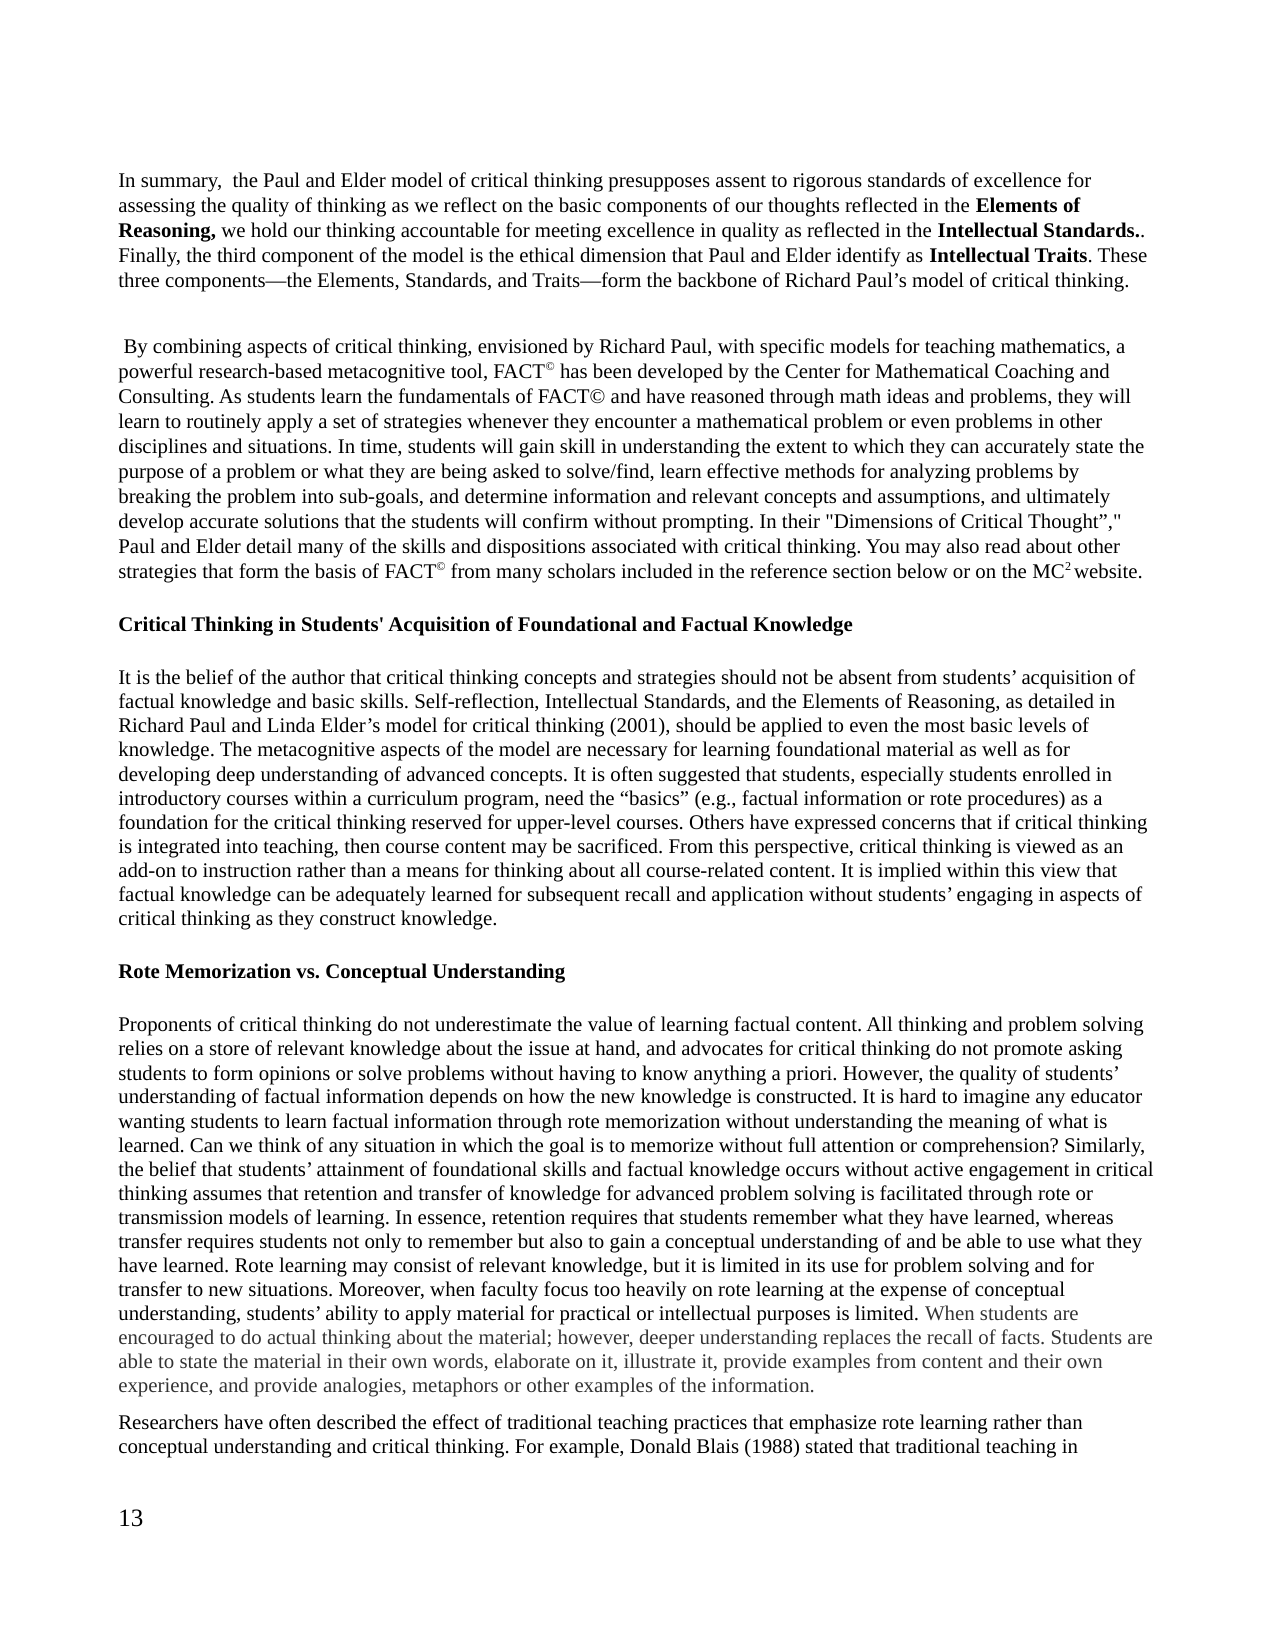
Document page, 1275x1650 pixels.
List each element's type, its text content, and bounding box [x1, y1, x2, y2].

text In summary, the Paul and Elder model of critical thinking presupposes assent to rigorous standards of excellence for assessing the quality of thinking as we reflect on the basic components of our thoughts reflected in the Elements of Reasoning, we hold our thinking accountable for meeting excellence in quality as reflected in the Intellectual Standards.. Finally, the third component of the model is the ethical dimension that Paul and Elder identify as Intellectual Traits. These three components—the Elements, Standards, and Traits—form the backbone of Richard Paul’s model of critical thinking. [118, 167, 1157, 292]
text Rote Memorization vs. Conceptual Understanding [118, 959, 1157, 983]
text Researchers have often described the effect of traditional teaching practices that emphasize rote learning rather than conceptual understanding and critical thinking. For example, Donald Blais (1988) stated that traditional teaching in [118, 1410, 1157, 1458]
text Proponents of critical thinking do not underestimate the value of learning factual content. All thinking and problem solving relies on a store of relevant knowledge about the issue at hand, and advocates for critical thinking do not promote asking students to form opinions or solve problems without having to know anything a priori. However, the quality of students’ understanding of factual information depends on how the new knowledge is constructed. It is hard to imagine any educator wanting students to learn factual information through rote memorization without understanding the meaning of what is learned. Can we think of any situation in which the goal is to memorize without full attention or comprehension? Similarly, the belief that students’ attainment of foundational skills and factual knowledge occurs without active engagement in critical thinking assumes that retention and transfer of knowledge for advanced problem solving is facilitated through rote or transmission models of learning. In essence, retention requires that students remember what they have learned, whereas transfer requires students not only to remember but also to gain a conceptual understanding of and be able to use what they have learned. Rote learning may consist of relevant knowledge, but it is limited in its use for problem solving and for transfer to new situations. Moreover, when faculty focus too heavily on rote learning at the expense of conceptual understanding, students’ ability to apply material for practical or intellectual purposes is limited. When students are encouraged to do actual thinking about the material; however, deeper understanding replaces the recall of facts. Students are able to state the material in their own words, elaborate on it, illustrate it, provide examples from content and their own experience, and provide analogies, metaphors or other examples of the information. [118, 1012, 1157, 1397]
text Critical Thinking in Students' Acquisition of Foundational and Factual Knowledge [118, 612, 1157, 636]
text It is the belief of the author that critical thinking concepts and strategies should not be absent from students’ acquisition of factual knowledge and basic skills. Self-reflection, Intellectual Standards, and the Elements of Reasoning, as detailed in Richard Paul and Linda Elder’s model for critical thinking (2001), should be applied to even the most basic levels of knowledge. The metacognitive aspects of the model are necessary for learning foundational material as well as for developing deep understanding of advanced concepts. It is often suggested that students, especially students enrolled in introductory courses within a curriculum program, need the “basics” (e.g., factual information or rote procedures) as a foundation for the critical thinking reserved for upper-level courses. Others have expressed concerns that if critical thinking is integrated into teaching, then course content may be sacrificed. From this perspective, critical thinking is viewed as an add-on to instruction rather than a means for thinking about all course-related content. It is implied within this view that factual knowledge can be adequately learned for subsequent recall and application without students’ engaging in aspects of critical thinking as they construct knowledge. [118, 665, 1157, 930]
text By combining aspects of critical thinking, envisioned by Richard Paul, with specific models for teaching mathematics, a powerful research-based metacognitive tool, FACT© has been developed by the Center for Mathematical Coaching and Consulting. As students learn the fundamentals of FACT© and have reasoned through math ideas and problems, they will learn to routinely apply a set of strategies whenever they encounter a mathematical problem or even problems in other disciplines and situations. In time, students will gain skill in understanding the extent to which they can accurately state the purpose of a problem or what they are being asked to solve/find, learn effective methods for analyzing problems by breaking the problem into sub-goals, and determine information and relevant concepts and assumptions, and ultimately develop accurate solutions that the students will confirm without prompting. In their "Dimensions of Critical Thought”," Paul and Elder detail many of the skills and dispositions associated with critical thinking. You may also read about other strategies that form the basis of FACT© from many scholars included in the reference section below or on the MC2 website. [118, 333, 1157, 583]
